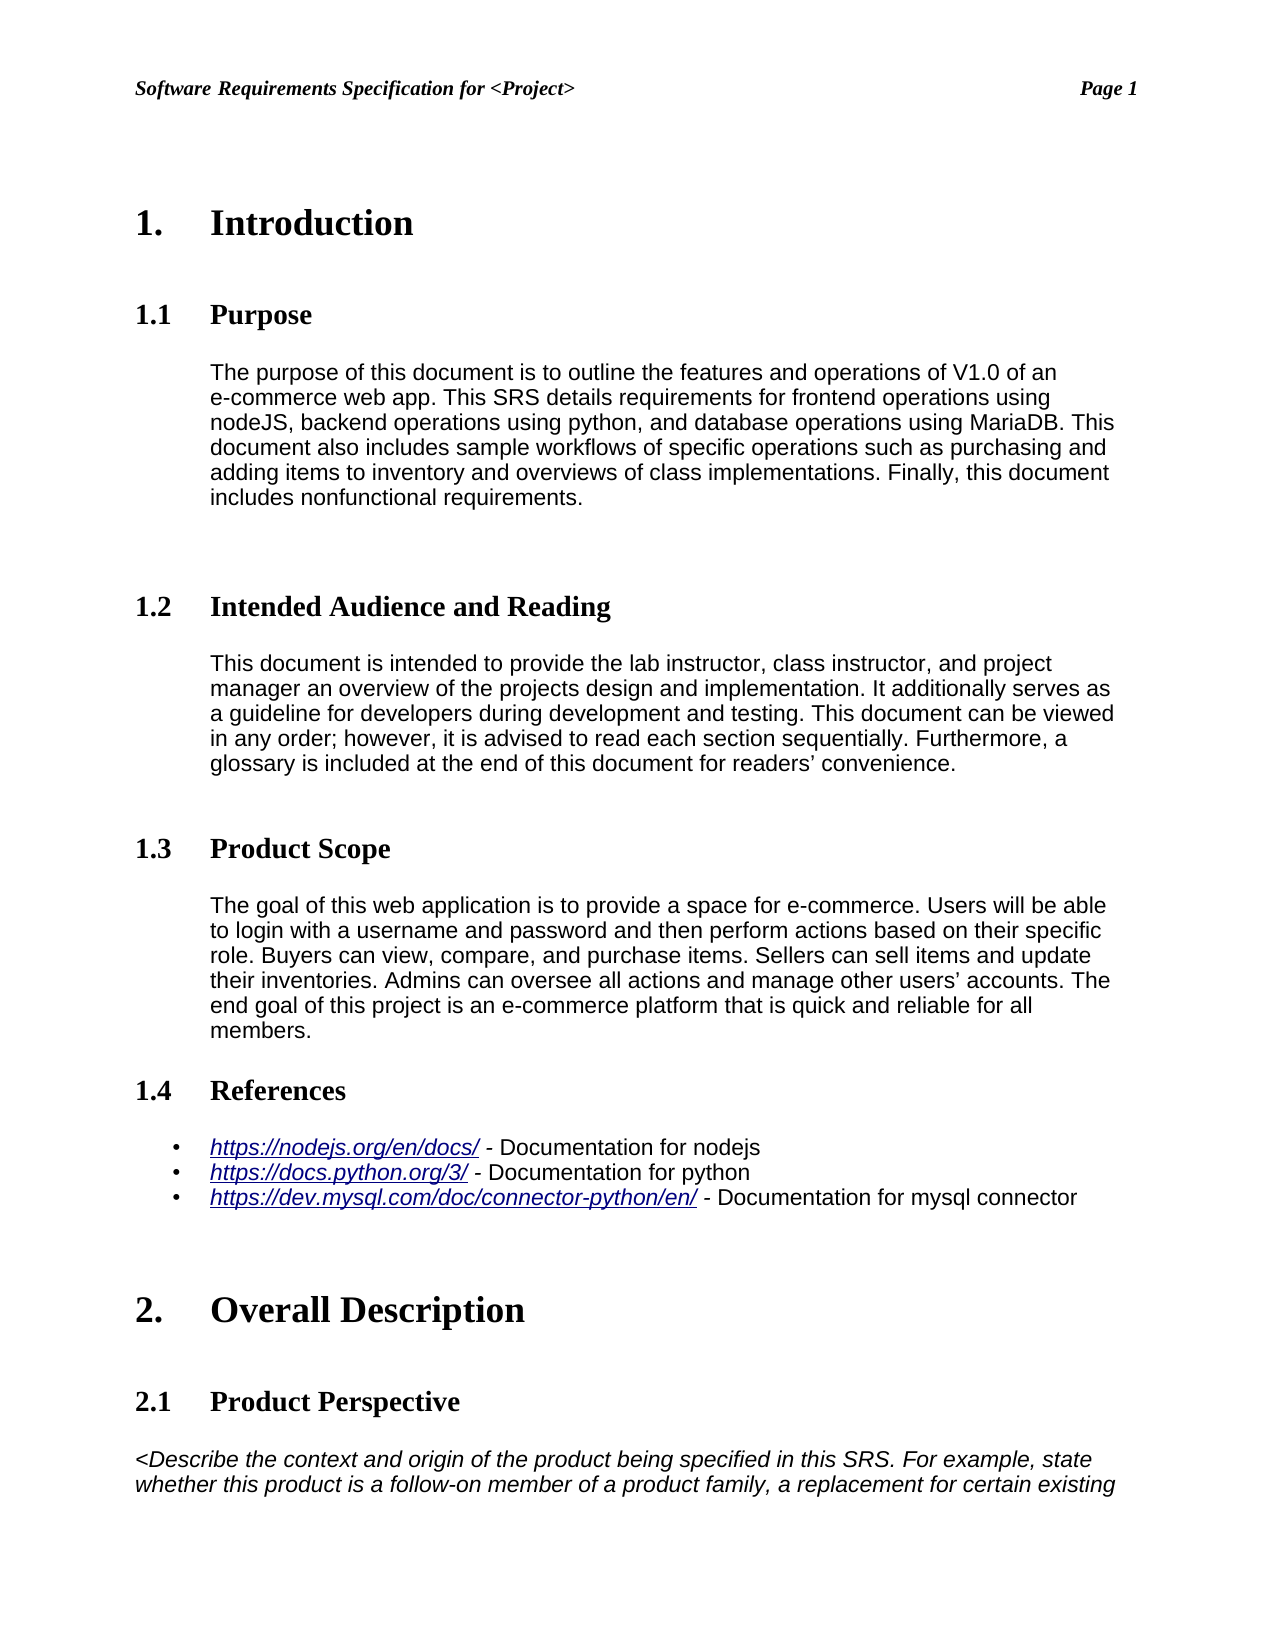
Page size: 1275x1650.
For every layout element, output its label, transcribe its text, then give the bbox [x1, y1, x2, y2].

subtitle Purpose [135, 297, 1140, 331]
subtitle Overall Description [135, 1287, 1140, 1330]
text The purpose of this document is to outline the features and operations of V1.0 of an e-commerce web app. This SRS details requirements for frontend operations using nodeJS, backend operations using python, and database operations using MariaDB. This document also includes sample workflows of specific operations such as purchasing and adding items to inventory and overviews of class implementations. Finally, this document includes nonfunctional requirements. [135, 360, 1140, 510]
list https://docs.python.org/3/ - Documentation for python [172, 1161, 1140, 1186]
text The goal of this web application is to provide a space for e-commerce. Users will be able to login with a username and password and then perform actions based on their specific role. Buyers can view, compare, and purchase items. Sellers can sell items and update their inventories. Admins can oversee all actions and manage other users’ accounts. The end goal of this project is an e-commerce platform that is quick and reliable for all members. [135, 894, 1140, 1044]
subtitle Intended Audience and Reading [135, 589, 1140, 623]
subtitle Introduction [135, 200, 1140, 243]
subtitle References [135, 1073, 1140, 1106]
list https://dev.mysql.com/doc/connector-python/en/ - Documentation for mysql connector [172, 1186, 1140, 1211]
list https://nodejs.org/en/docs/ - Documentation for nodejs [172, 1136, 1140, 1161]
subtitle Product Scope [135, 831, 1140, 864]
text This document is intended to provide the lab instructor, class instructor, and project manager an overview of the projects design and implementation. It additionally serves as a guideline for developers during development and testing. This document can be viewed in any order; however, it is advised to read each section sequentially. Furthermore, a glossary is included at the end of this document for readers’ convenience. [135, 652, 1140, 777]
text <Describe the context and origin of the product being specified in this SRS. For example, state whether this product is a follow-on member of a product family, a replacement for certain existing [135, 1447, 1140, 1497]
subtitle Product Perspective [135, 1384, 1140, 1418]
